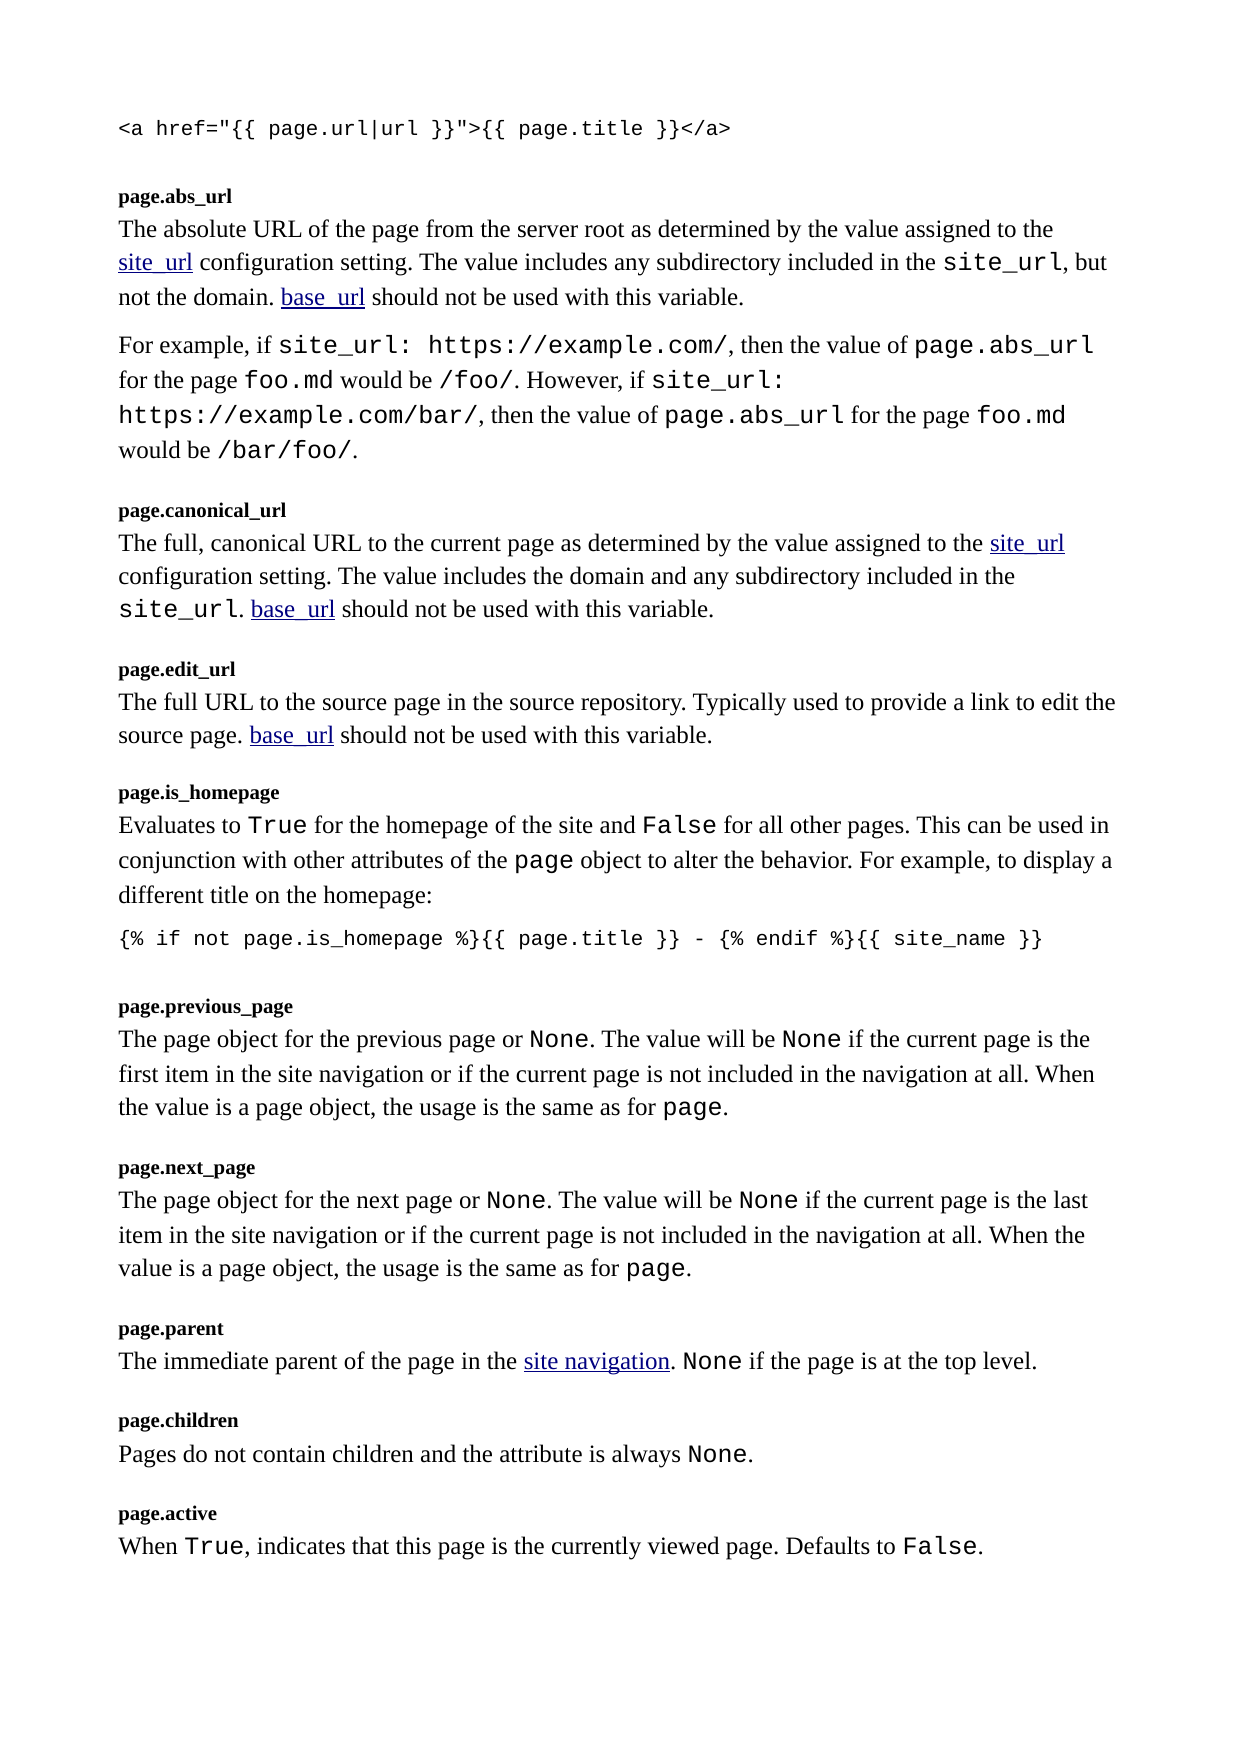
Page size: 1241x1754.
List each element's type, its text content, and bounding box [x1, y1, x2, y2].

text The immediate parent of the page in the site navigation. None if the page is at the top level. [118, 1346, 1122, 1377]
subtitle page.canonical_url [118, 498, 1122, 522]
text {% if not page.is_homepage %}{{ page.title }} - {% endif %}{{ site_name }} [118, 928, 1122, 952]
subtitle page.parent [118, 1316, 1122, 1339]
text When True, indicates that this page is the currently viewed page. Defaults to False. [118, 1531, 1122, 1562]
text The page object for the previous page or None. The value will be None if the current page is the first item in the site navigation or if the current page is not included in the navigation at all. When the value is a page object, the usage is the same as for page. [118, 1024, 1122, 1123]
subtitle page.children [118, 1408, 1122, 1432]
subtitle page.edit_url [118, 656, 1122, 681]
text Pages do not contain children and the attribute is always None. [118, 1439, 1122, 1469]
subtitle page.active [118, 1501, 1122, 1525]
text <a href="{{ page.url|url }}">{{ page.title }}</a> [118, 118, 1122, 142]
text The absolute URL of the page from the server root as determined by the value assigned to the site_url configuration setting. The value includes any subdirectory included in the site_url, but not the domain. base_url should not be used with this variable. [118, 214, 1122, 311]
subtitle page.abs_url [118, 184, 1122, 208]
text The page object for the next page or None. The value will be None if the current page is the last item in the site navigation or if the current page is not included in the navigation at all. When the value is a page object, the usage is the same as for page. [118, 1185, 1122, 1284]
text Evaluates to True for the homepage of the site and False for all other pages. This can be used in conjunction with other attributes of the page object to alter the behavior. For example, to display a different title on the homepage: [118, 810, 1122, 909]
subtitle page.is_homepage [118, 780, 1122, 804]
subtitle page.previous_page [118, 994, 1122, 1018]
text The full URL to the source page in the source repository. Typically used to provide a link to edit the source page. base_url should not be used with this variable. [118, 687, 1122, 748]
subtitle page.next_page [118, 1154, 1122, 1179]
text The full, canonical URL to the current page as determined by the value assigned to the site_url configuration setting. The value includes the domain and any subdirectory included in the site_url. base_url should not be used with this variable. [118, 528, 1122, 625]
text For example, if site_url: https://example.com/, then the value of page.abs_url for the page foo.md would be /foo/. However, if site_url: https://example.com/bar/, then the value of page.abs_url for the page foo.md would be /bar/foo/. [118, 330, 1122, 466]
